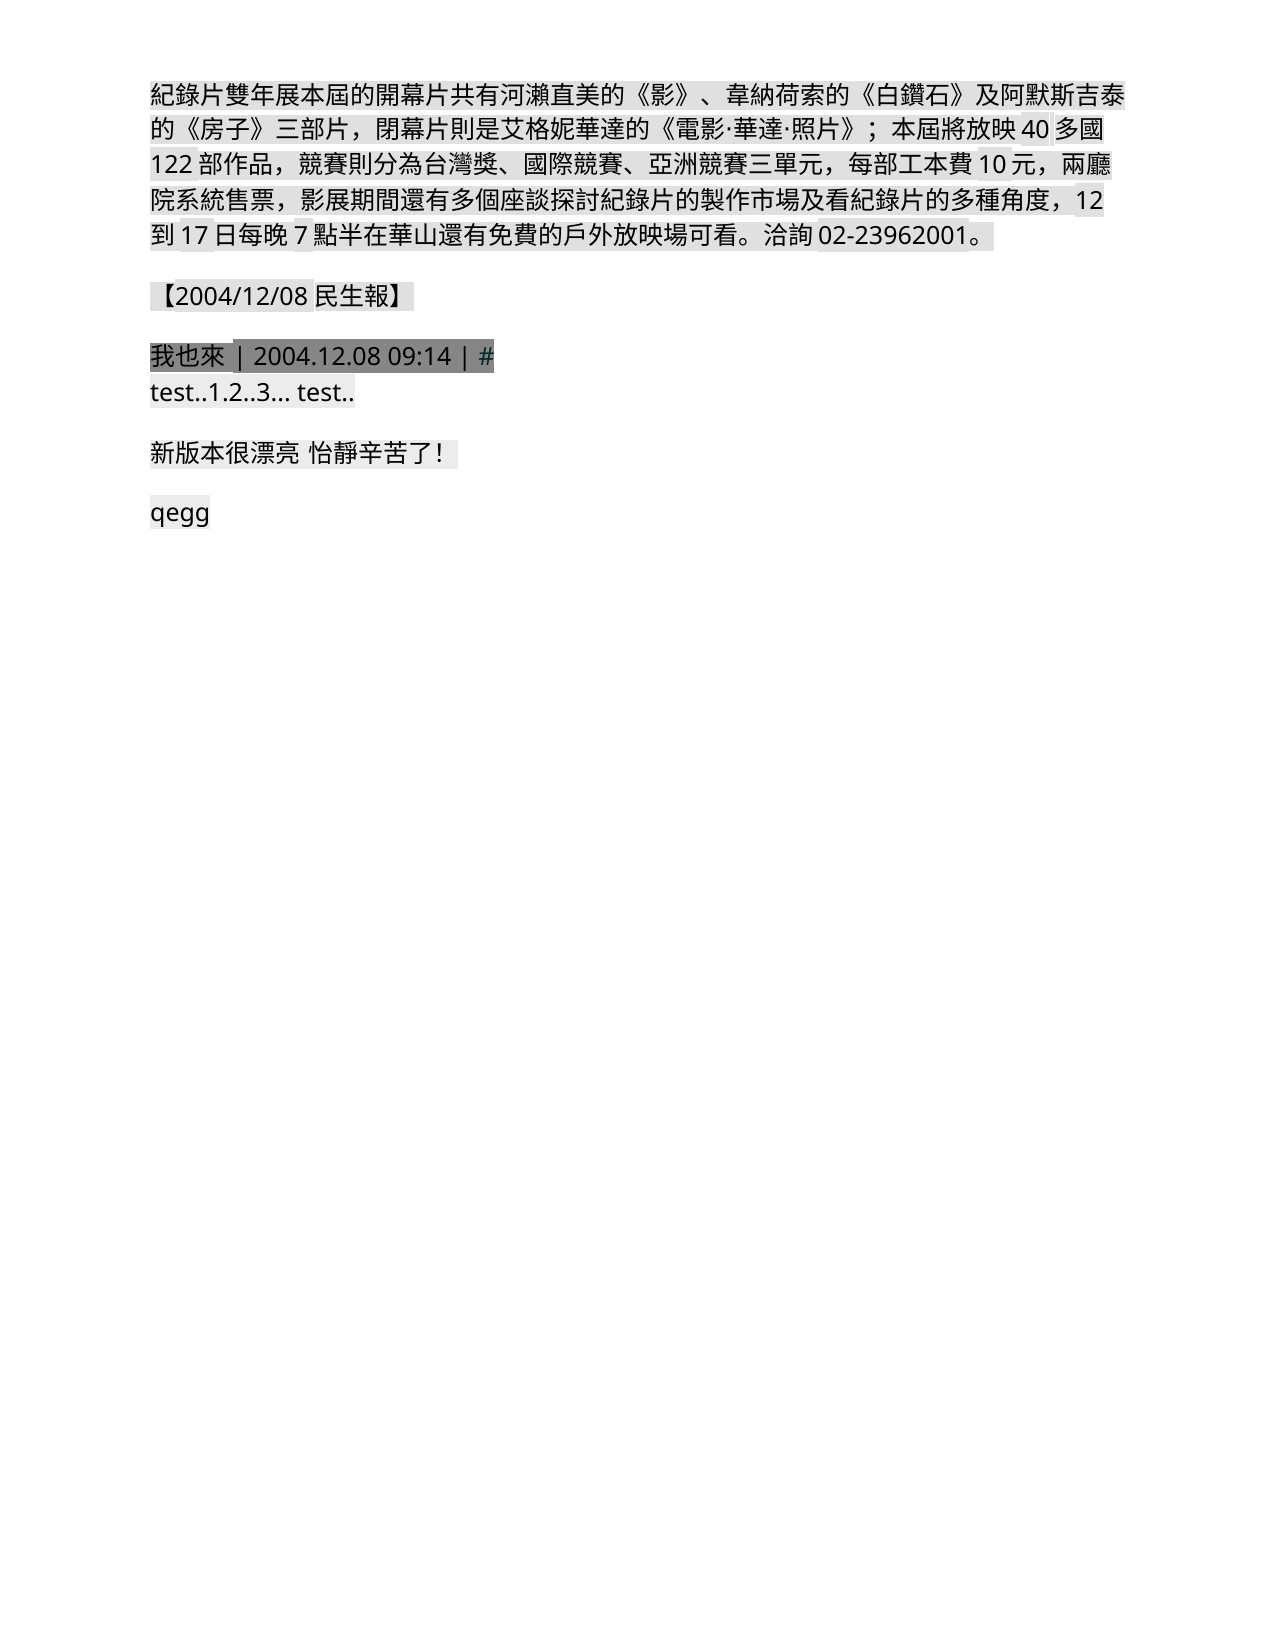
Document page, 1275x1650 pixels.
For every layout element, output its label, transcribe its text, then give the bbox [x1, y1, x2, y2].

text 【2004/12/08 民生報】 [150, 277, 1125, 312]
text test..1.2..3... test.. [150, 373, 1125, 408]
text 新版本很漂亮 怡靜辛苦了！ [150, 433, 1125, 469]
text qegg [150, 494, 1125, 529]
text 紀錄片雙年展本屆的開幕片共有河瀨直美的《影》、韋納荷索的《白鑽石》及阿默斯吉泰的《房子》三部片，閉幕片則是艾格妮華達的《電影‧華達‧照片》；本屆將放映40多國122部作品，競賽則分為台灣獎、國際競賽、亞洲競賽三單元，每部工本費10元，兩廳院系統售票，影展期間還有多個座談探討紀錄片的製作市場及看紀錄片的多種角度，12到17日每晚7點半在華山還有免費的戶外放映場可看。洽詢02-23962001。 [150, 75, 1125, 252]
text 我也來 | 2004.12.08 09:14 | # [150, 337, 1125, 373]
